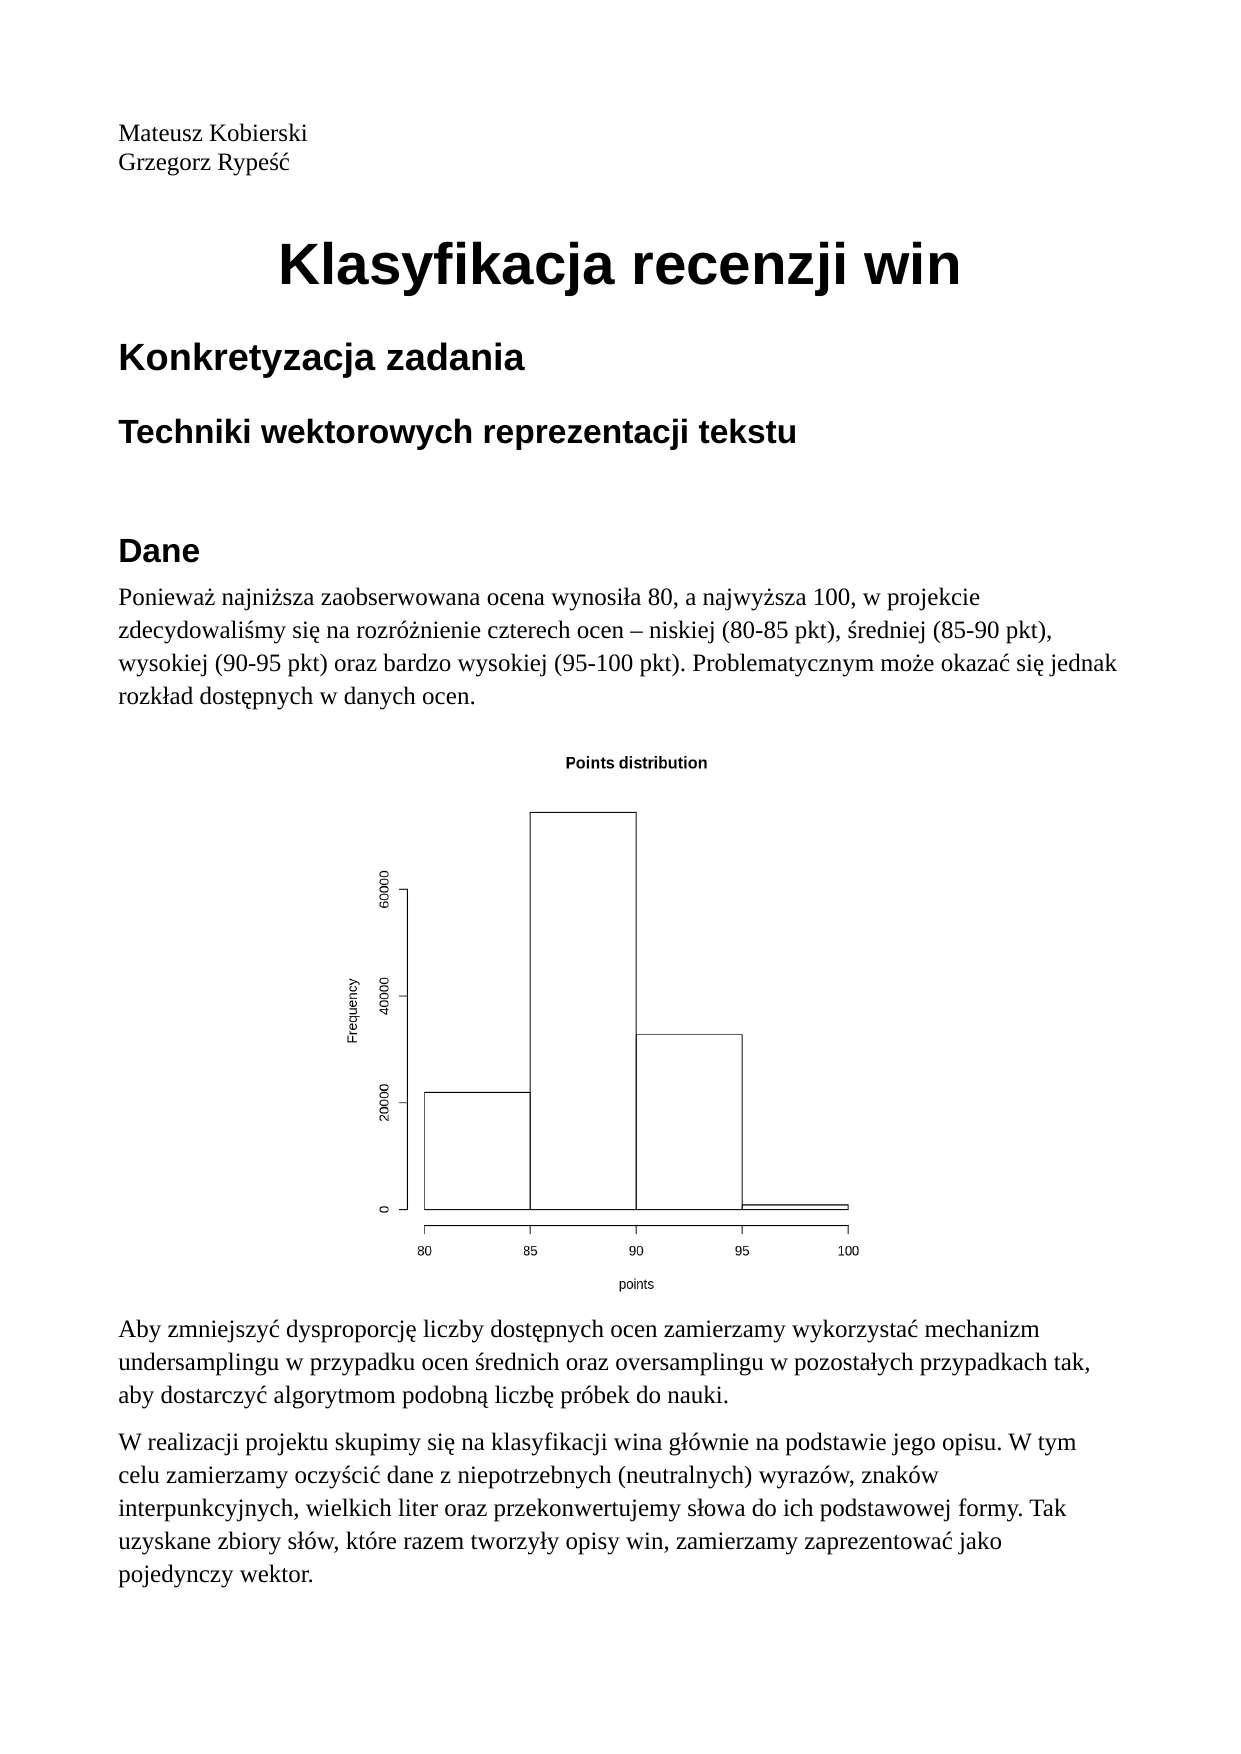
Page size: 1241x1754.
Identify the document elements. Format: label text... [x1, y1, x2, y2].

subtitle Techniki wektorowych reprezentacji tekstu [118, 412, 1122, 450]
picture [342, 729, 898, 1310]
text Ponieważ najniższa zaobserwowana ocena wynosiła 80, a najwyższa 100, w projekcie zdecydowaliśmy się na rozróżnienie czterech ocen – niskiej (80-85 pkt), średniej (85-90 pkt), wysokiej (90-95 pkt) oraz bardzo wysokiej (95-100 pkt). Problematycznym może okazać się jednak rozkład dostępnych w danych ocen. [118, 582, 1122, 710]
title Klasyfikacja recenzji win [118, 230, 1122, 297]
subtitle Konkretyzacja zadania [118, 335, 1122, 378]
text Aby zmniejszyć dysproporcję liczby dostępnych ocen zamierzamy wykorzystać mechanizm undersamplingu w przypadku ocen średnich oraz oversamplingu w pozostałych przypadkach tak, aby dostarczyć algorytmom podobną liczbę próbek do nauki. [118, 729, 1122, 1408]
subtitle Dane [118, 531, 1122, 570]
text W realizacji projektu skupimy się na klasyfikacji wina głównie na podstawie jego opisu. W tym celu zamierzamy oczyścić dane z niepotrzebnych (neutralnych) wyrazów, znaków interpunkcyjnych, wielkich liter oraz przekonwertujemy słowa do ich podstawowej formy. Tak uzyskane zbiory słów, które razem tworzyły opisy win, zamierzamy zaprezentować jako pojedynczy wektor. [118, 1427, 1122, 1588]
